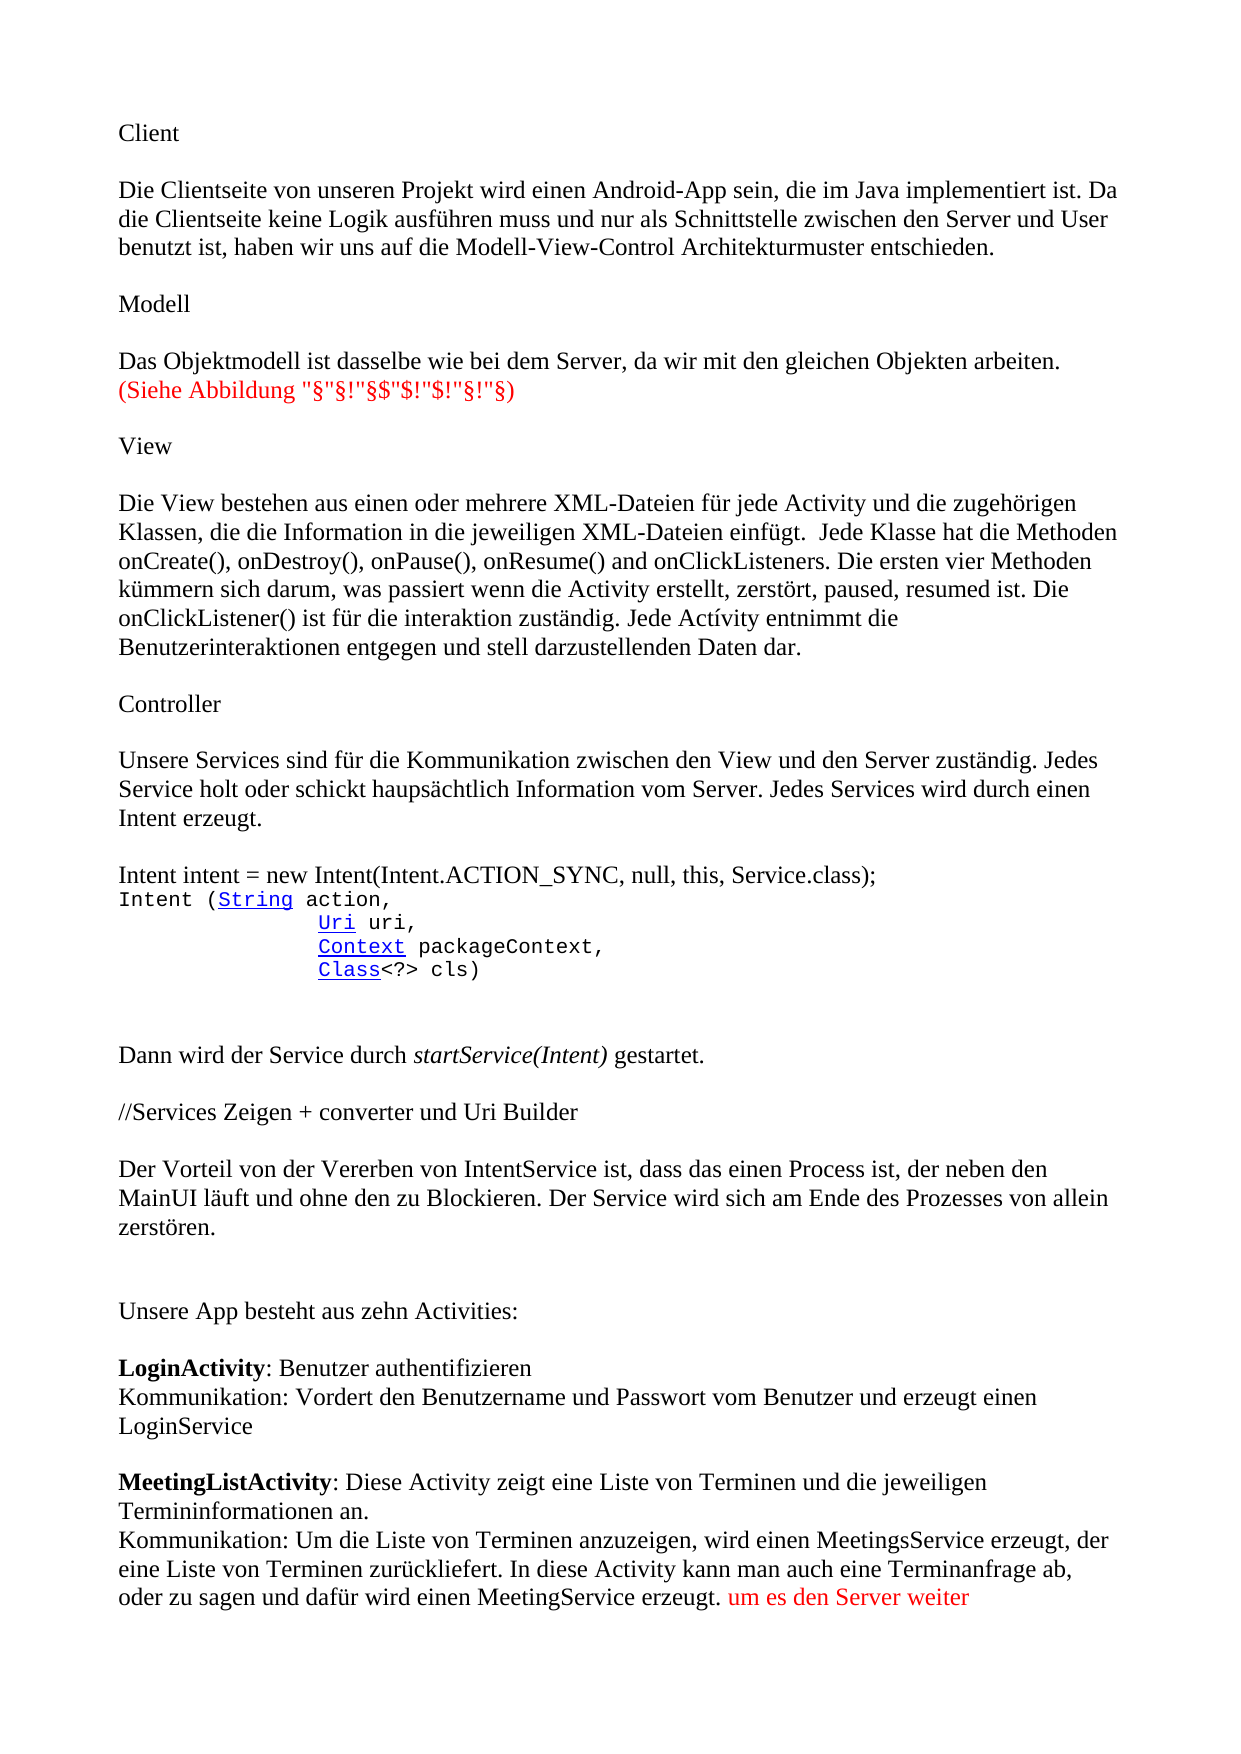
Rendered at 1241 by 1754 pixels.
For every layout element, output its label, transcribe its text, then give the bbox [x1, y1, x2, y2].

text LoginActivity: Benutzer authentifizieren [118, 1353, 1122, 1382]
text Uri uri, [118, 912, 1122, 936]
text Unsere Services sind für die Kommunikation zwischen den View und den Server zuständig. Jedes Service holt oder schickt haupsächtlich Information vom Server. Jedes Services wird durch einen Intent erzeugt. [118, 746, 1122, 832]
text Context packageContext, [118, 936, 1122, 959]
text Controller [118, 689, 1122, 717]
text Der Vorteil von der Vererben von IntentService ist, dass das einen Process ist, der neben den MainUI läuft und ohne den zu Blockieren. Der Service wird sich am Ende des Prozesses von allein zerstören. [118, 1154, 1122, 1240]
text Die Clientseite von unseren Projekt wird einen Android-App sein, die im Java implementiert ist. Da die Clientseite keine Logik ausführen muss und nur als Schnittstelle zwischen den Server und User benutzt ist, haben wir uns auf die Modell-View-Control Architekturmuster entschieden. [118, 175, 1122, 261]
text Kommunikation: Vordert den Benutzername und Passwort vom Benutzer und erzeugt einen LoginService [118, 1382, 1122, 1439]
text Dann wird der Service durch startService(Intent) gestartet. [118, 1041, 1122, 1069]
text Client [118, 118, 1122, 147]
text Intent intent = new Intent(Intent.ACTION_SYNC, null, this, Service.class); [118, 860, 1122, 888]
text Das Objektmodell ist dasselbe wie bei dem Server, da wir mit den gleichen Objekten arbeiten. (Siehe Abbildung "§"§!"§$"$!"$!"§!"§) [118, 346, 1122, 403]
text Modell [118, 289, 1122, 318]
text View [118, 431, 1122, 460]
text //Services Zeigen + converter und Uri Builder [118, 1097, 1122, 1126]
text MeetingListActivity: Diese Activity zeigt eine Liste von Terminen und die jeweiligen Termininformationen an. [118, 1467, 1122, 1525]
text Unsere App besteht aus zehn Activities: [118, 1296, 1122, 1325]
text Kommunikation: Um die Liste von Terminen anzuzeigen, wird einen MeetingsService erzeugt, der eine Liste von Terminen zurückliefert. In diese Activity kann man auch eine Terminanfrage ab, oder zu sagen und dafür wird einen MeetingService erzeugt. um es den Server weiter [118, 1525, 1122, 1611]
text Class<?> cls) [118, 959, 1122, 983]
text Die View bestehen aus einen oder mehrere XML-Dateien für jede Activity und die zugehörigen Klassen, die die Information in die jeweiligen XML-Dateien einfügt. Jede Klasse hat die Methoden onCreate(), onDestroy(), onPause(), onResume() and onClickListeners. Die ersten vier Methoden kümmern sich darum, was passiert wenn die Activity erstellt, zerstört, paused, resumed ist. Die onClickListener() ist für die interaktion zuständig. Jede Actívity entnimmt die Benutzerinteraktionen entgegen und stell darzustellenden Daten dar. [118, 488, 1122, 661]
text Intent (String action, [118, 888, 1122, 912]
